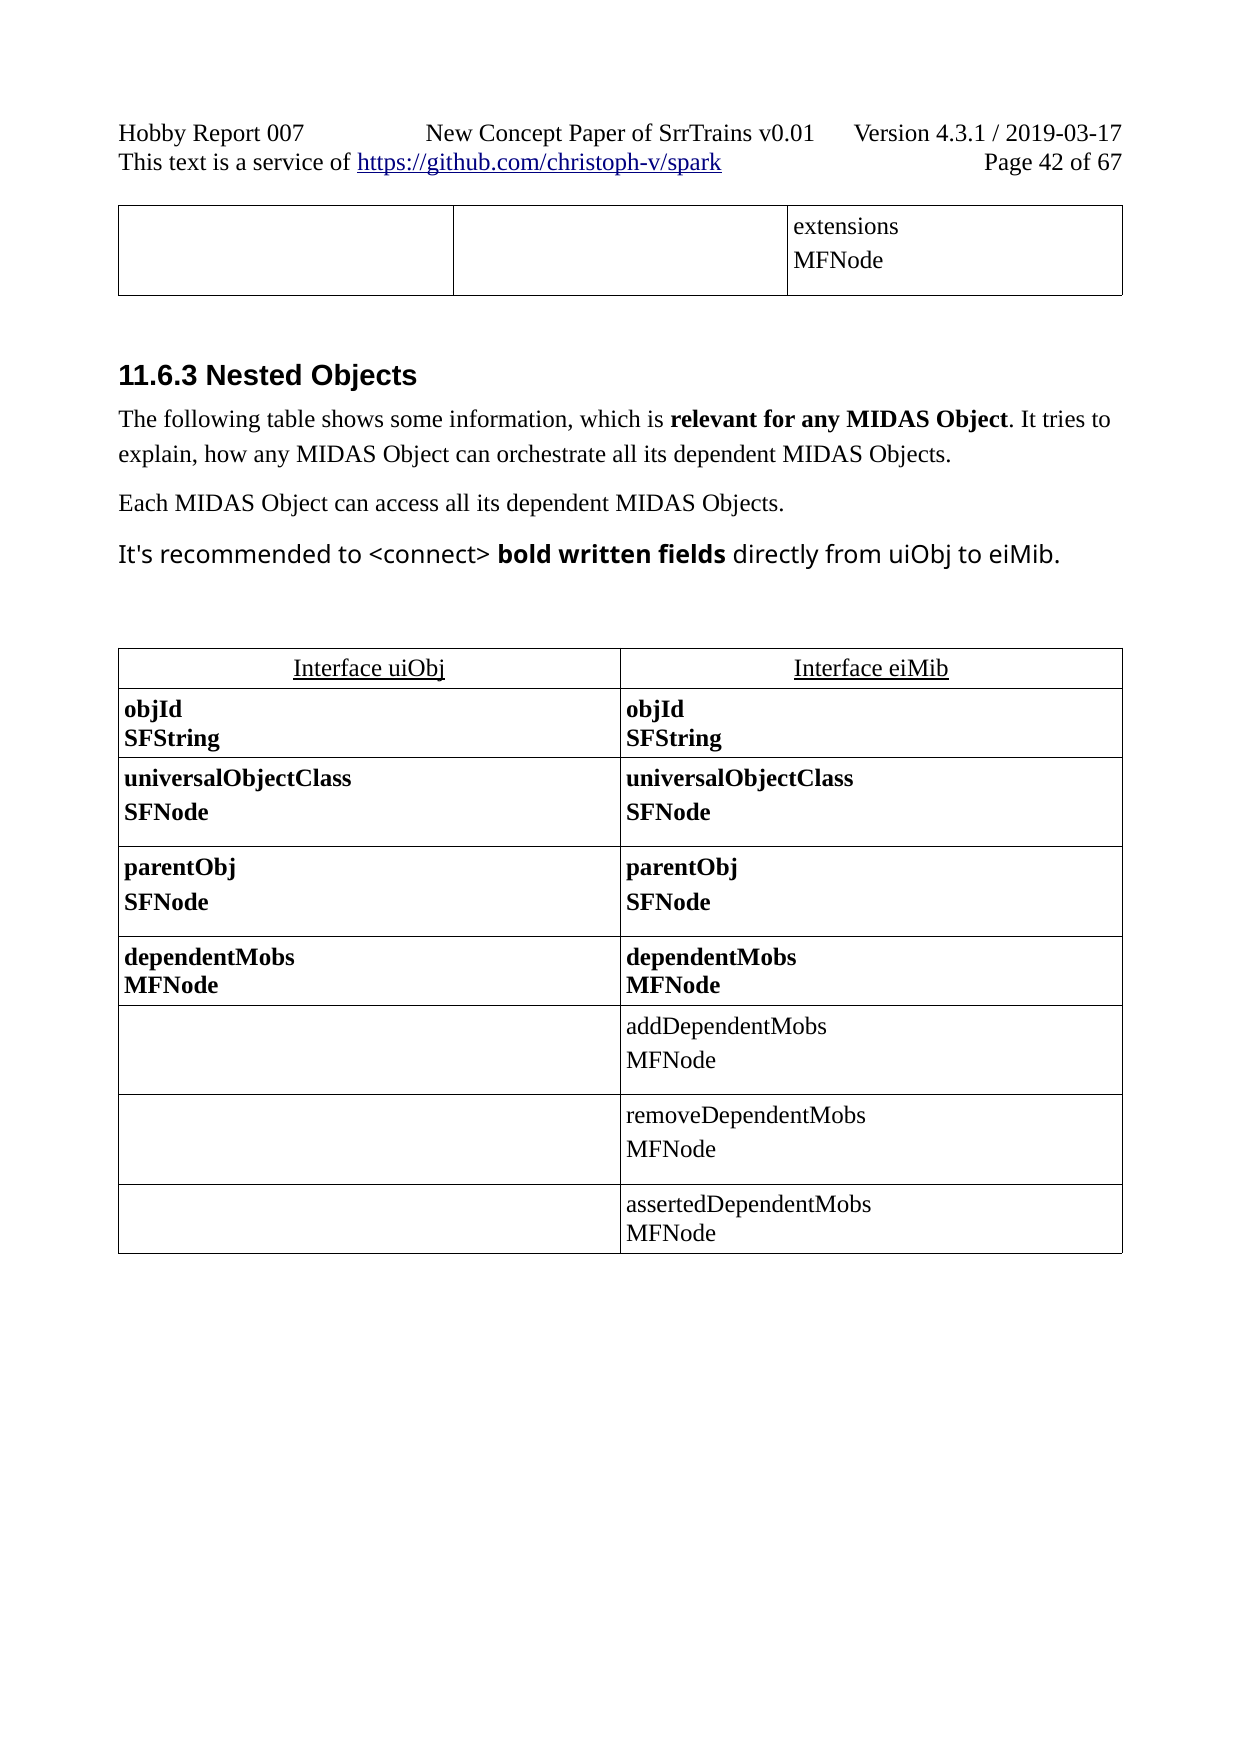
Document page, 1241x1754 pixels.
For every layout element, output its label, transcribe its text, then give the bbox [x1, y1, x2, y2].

table_cell extensions MFNode [788, 206, 1122, 294]
table_cell assertedDependentMobs MFNode [621, 1185, 1122, 1253]
table_header Interface uiObj [119, 649, 620, 688]
table_cell removeDependentMobs MFNode [621, 1095, 1122, 1184]
table_cell dependentMobs MFNode [119, 937, 620, 1005]
text Each MIDAS Object can access all its dependent MIDAS Objects. [118, 488, 1122, 517]
table_cell objId SFString [621, 689, 1122, 757]
table_cell universalObjectClass SFNode [621, 758, 1122, 846]
table_cell [454, 206, 787, 294]
table_cell universalObjectClass SFNode [119, 758, 620, 846]
table_cell dependentMobs MFNode [621, 937, 1122, 1005]
table_cell [119, 206, 453, 294]
table_cell [119, 1006, 620, 1094]
table_cell [119, 1185, 620, 1253]
subtitle 11.6.3 Nested Objects [118, 358, 1122, 392]
table_cell parentObj SFNode [621, 847, 1122, 936]
table_cell [119, 1095, 620, 1184]
text The following table shows some information, which is relevant for any MIDAS Object. It tries to explain, how any MIDAS Object can orchestrate all its dependent MIDAS Objects. [118, 404, 1122, 467]
table_cell objId SFString [119, 689, 620, 757]
table_cell addDependentMobs MFNode [621, 1006, 1122, 1094]
table_header Interface eiMib [621, 649, 1122, 688]
text It's recommended to <connect> bold written fields directly from uiObj to eiMib. [118, 537, 1122, 571]
table_cell parentObj SFNode [119, 847, 620, 936]
